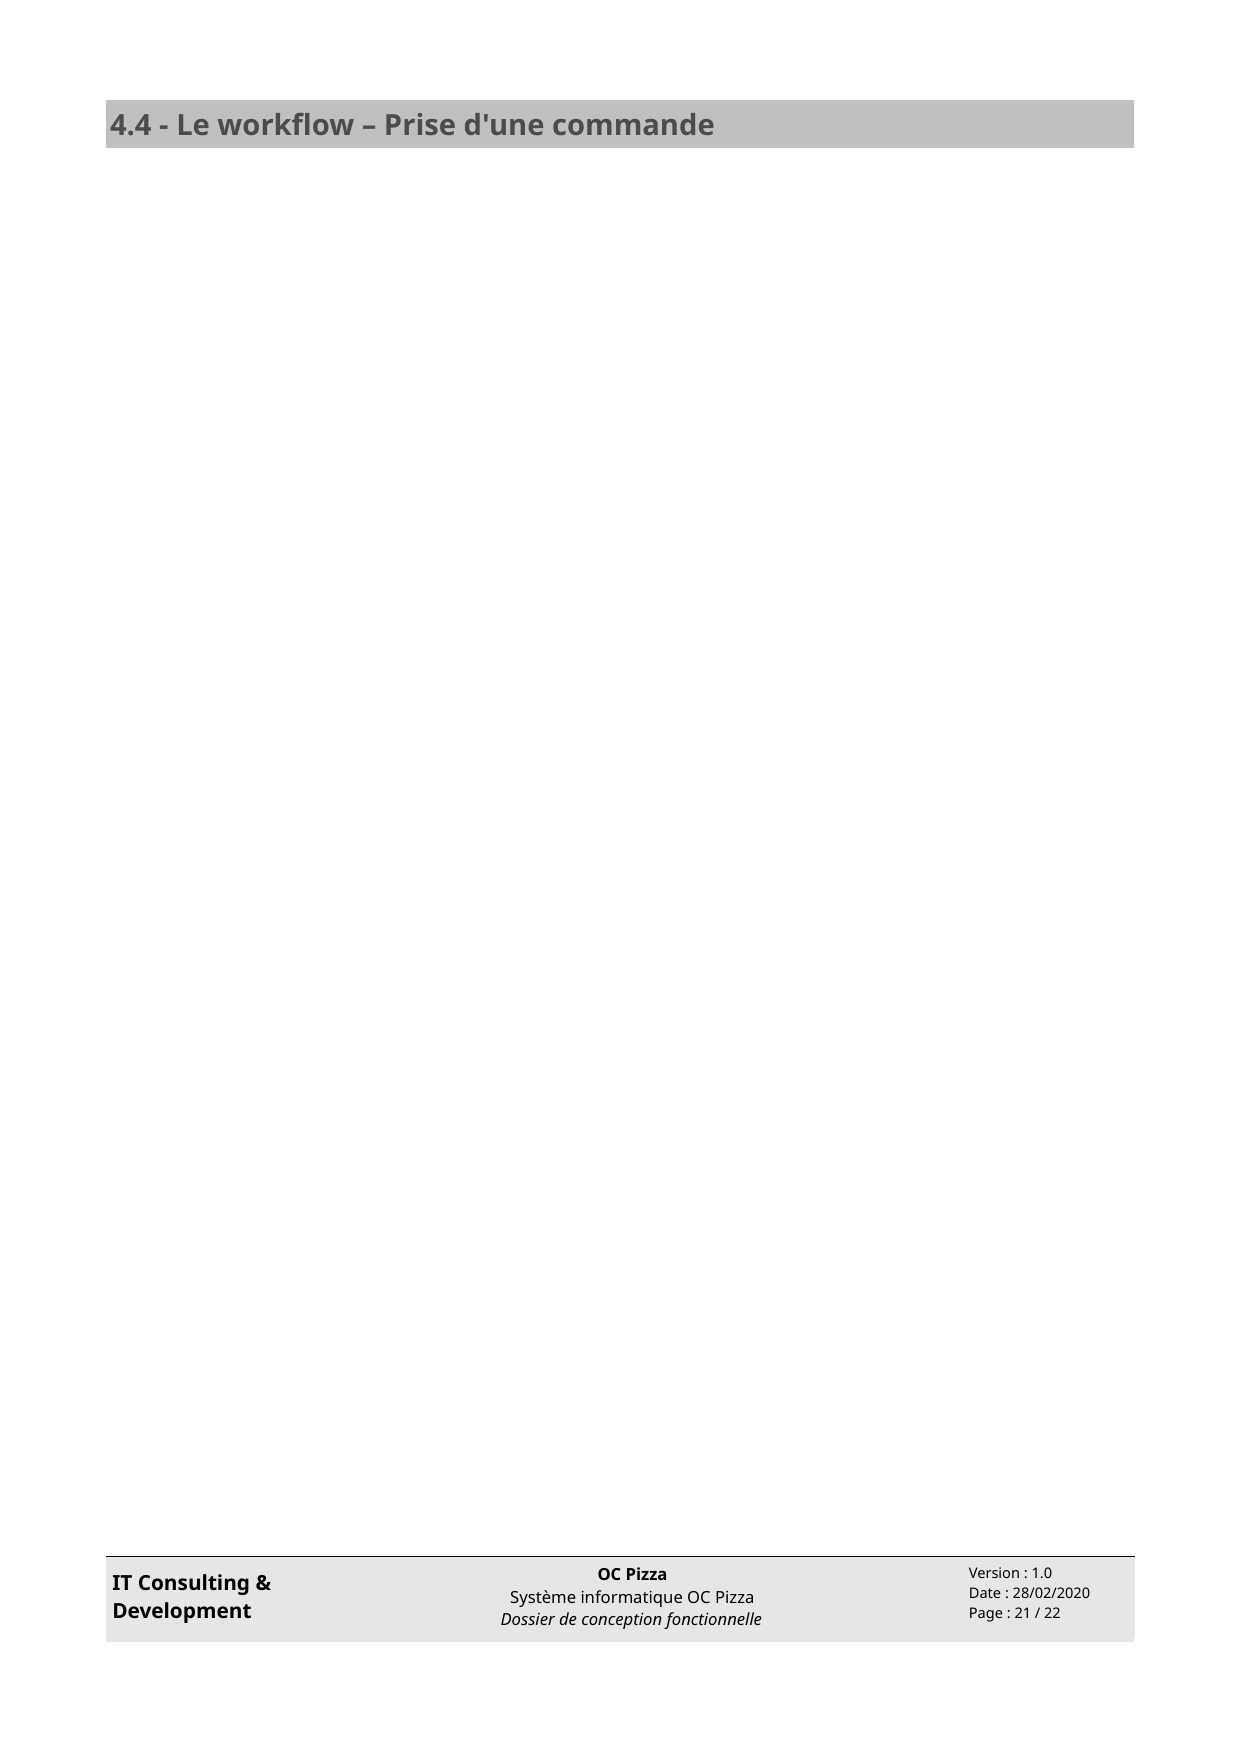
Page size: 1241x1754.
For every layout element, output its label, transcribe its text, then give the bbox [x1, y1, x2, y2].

subtitle Le workflow – Prise d'une commande [107, 101, 1133, 147]
